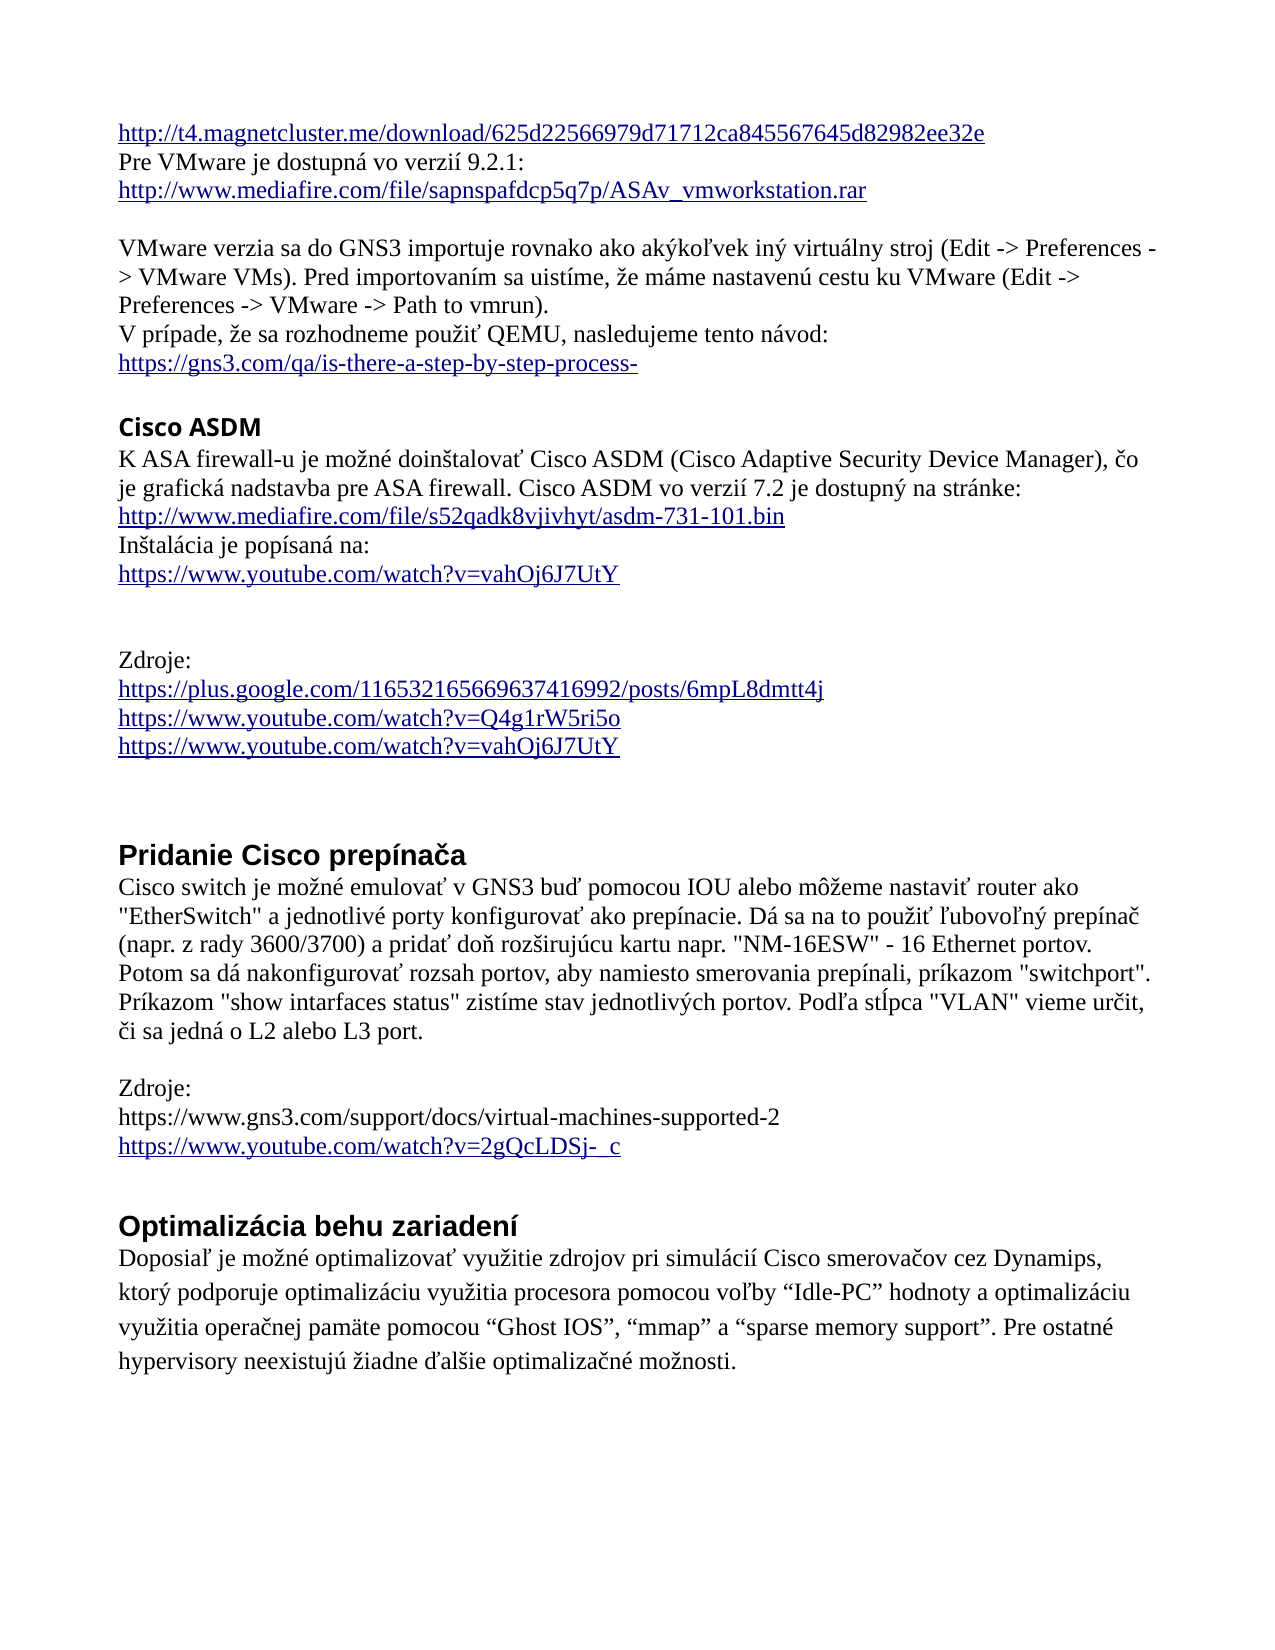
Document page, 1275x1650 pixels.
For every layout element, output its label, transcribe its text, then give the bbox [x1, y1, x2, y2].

text VMware verzia sa do GNS3 importuje rovnako ako akýkoľvek iný virtuálny stroj (Edit -> Preferences -> VMware VMs). Pred importovaním sa uistíme, že máme nastavenú cestu ku VMware (Edit -> Preferences -> VMware -> Path to vmrun). [118, 233, 1157, 319]
text Zdroje: https://plus.google.com/116532165669637416992/posts/6mpL8dmtt4j [118, 588, 1157, 703]
text https://www.youtube.com/watch?v=Q4g1rW5ri5o [118, 703, 1157, 731]
text https://www.youtube.com/watch?v=vahOj6J7UtY [118, 731, 1157, 760]
text Pre VMware je dostupná vo verzií 9.2.1: [118, 147, 1157, 176]
text https://www.youtube.com/watch?v=vahOj6J7UtY [118, 559, 1157, 588]
text https://gns3.com/qa/is-there-a-step-by-step-process- [118, 348, 1157, 377]
text Inštalácia je popísaná na: [118, 530, 1157, 559]
text http://t4.magnetcluster.me/download/625d22566979d71712ca845567645d82982ee32e [118, 118, 1157, 147]
text Doposiaľ je možné optimalizovať využitie zdrojov pri simulácií Cisco smerovačov cez Dynamips, ktorý podporuje optimalizáciu využitia procesora pomocou voľby “Idle-PC” hodnoty a optimalizáciu využitia operačnej pamäte pomocou “Ghost IOS”, “mmap” a “sparse memory support”. Pre ostatné hypervisory neexistujú žiadne ďalšie optimalizačné možnosti. [118, 1243, 1157, 1375]
text http://www.mediafire.com/file/sapnspafdcp5q7p/ASAv_vmworkstation.rar [118, 176, 1157, 204]
text http://www.mediafire.com/file/s52qadk8vjivhyt/asdm-731-101.bin [118, 501, 1157, 530]
text K ASA firewall-u je možné doinštalovať Cisco ASDM (Cisco Adaptive Security Device Manager), čo je grafická nadstavba pre ASA firewall. Cisco ASDM vo verzií 7.2 je dostupný na stránke: [118, 444, 1157, 501]
subtitle Cisco ASDM [118, 410, 1157, 444]
text Cisco switch je možné emulovať v GNS3 buď pomocou IOU alebo môžeme nastaviť router ako "EtherSwitch" a jednotlivé porty konfigurovať ako prepínacie. Dá sa na to použiť ľubovoľný prepínač (napr. z rady 3600/3700) a pridať doň rozširujúcu kartu napr. "NM-16ESW" - 16 Ethernet portov. Potom sa dá nakonfigurovať rozsah portov, aby namiesto smerovania prepínali, príkazom "switchport". Príkazom "show intarfaces status" zistíme stav jednotlivých portov. Podľa stĺpca "VLAN" vieme určit, či sa jedná o L2 alebo L3 port. Zdroje: https://www.gns3.com/support/docs/virtual-machines-supported-2 https://www.youtube.com/watch?v=2gQcLDSj-_c [118, 872, 1157, 1159]
subtitle Optimalizácia behu zariadení [118, 1209, 1157, 1243]
text V prípade, že sa rozhodneme použiť QEMU, nasledujeme tento návod: [118, 319, 1157, 348]
subtitle Pridanie Cisco prepínača [118, 838, 1157, 872]
